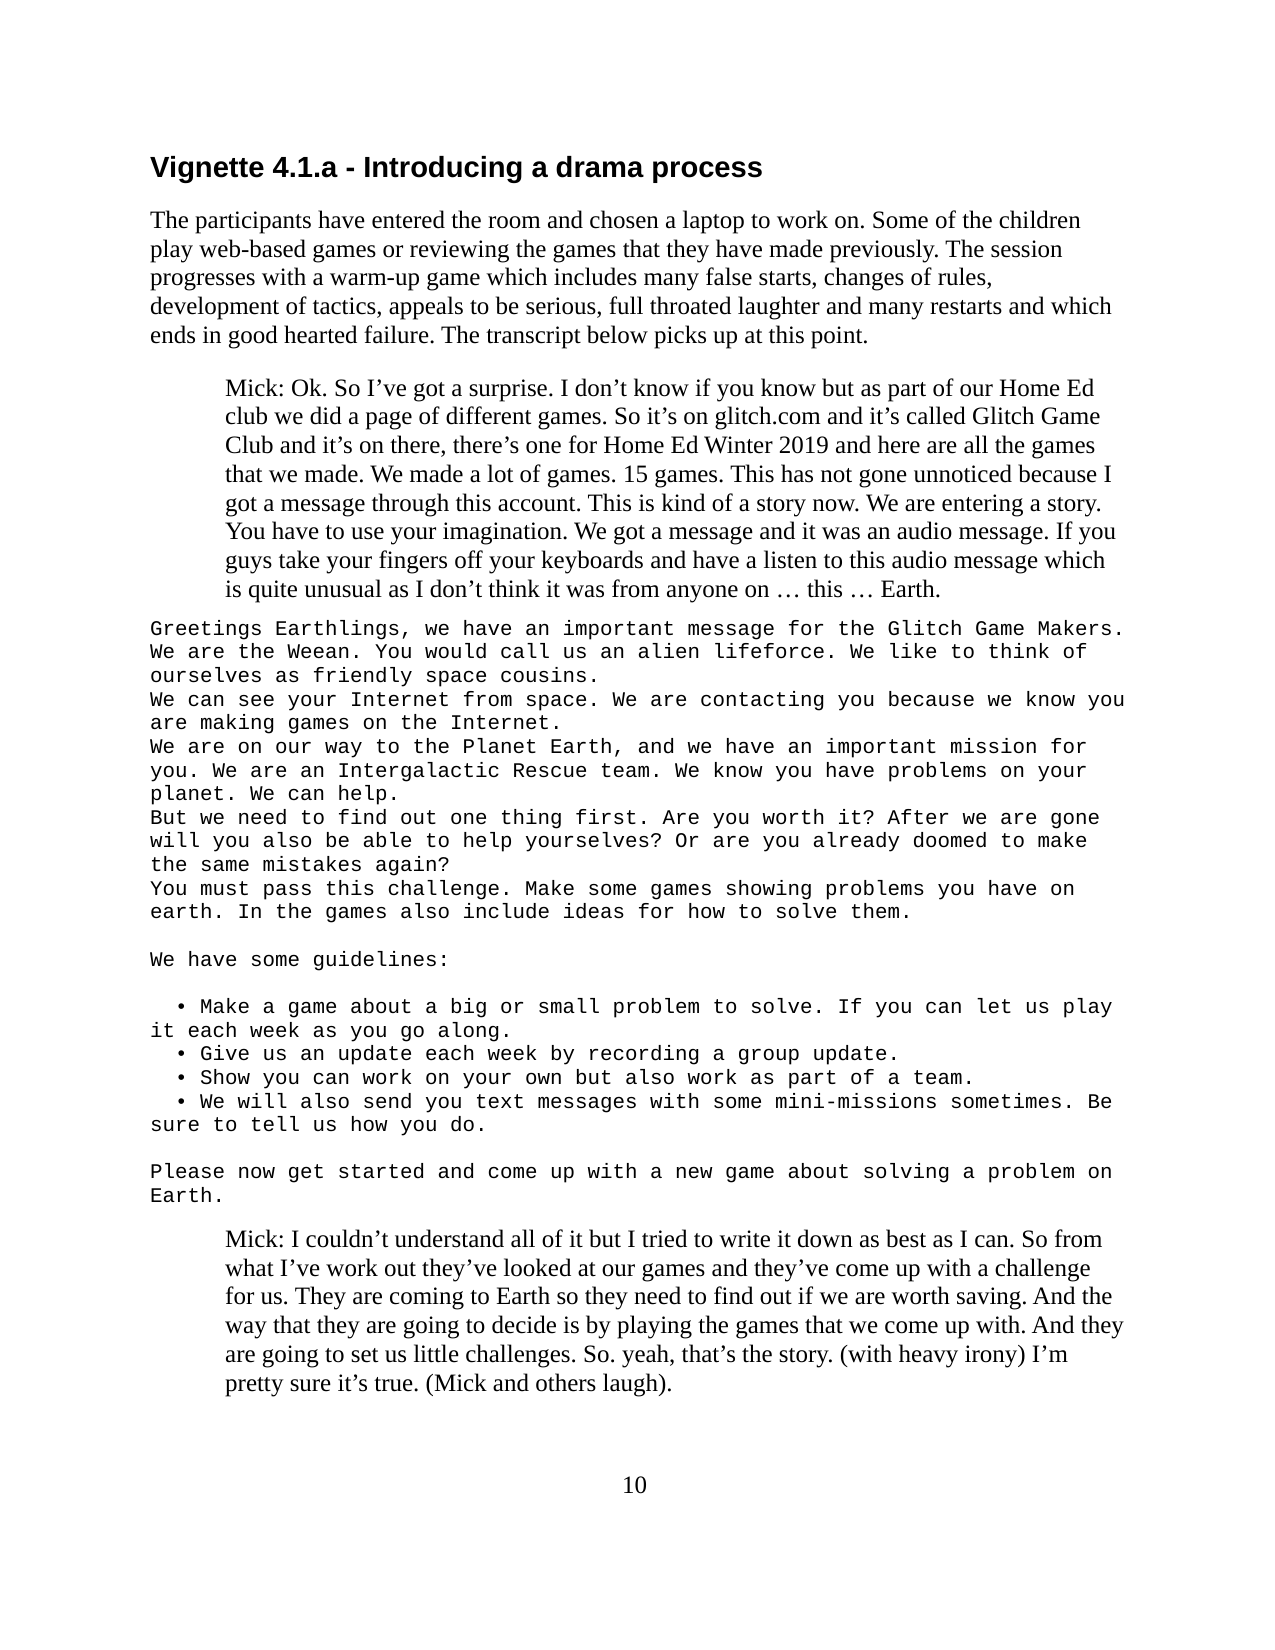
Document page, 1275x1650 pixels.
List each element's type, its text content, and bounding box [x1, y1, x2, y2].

text • We will also send you text messages with some mini-missions sometimes. Be sure to tell us how you do. [150, 1091, 1125, 1138]
text Greetings Earthlings, we have an important message for the Glitch Game Makers. [150, 618, 1125, 641]
text We are on our way to the Planet Earth, and we have an important mission for you. We are an Intergalactic Rescue team. We know you have problems on your planet. We can help. [150, 736, 1125, 807]
text But we need to find out one thing first. Are you worth it? After we are gone will you also be able to help yourselves? Or are you already doomed to make the same mistakes again? [150, 807, 1125, 878]
text Mick: I couldn’t understand all of it but I tried to write it down as best as I can. So from what I’ve work out they’ve looked at our games and they’ve come up with a challenge for us. They are coming to Earth so they need to find out if we are worth saving. And the way that they are going to decide is by playing the games that we come up with. And they are going to set us little challenges. So. yeah, that’s the story. (with heavy irony) I’m pretty sure it’s true. (Mick and others laugh). [225, 1224, 1125, 1396]
subtitle Vignette 4.1.a - Introducing a drama process [150, 150, 1125, 183]
text Please now get started and come up with a new game about solving a problem on Earth. [150, 1162, 1125, 1209]
text • Make a game about a big or small problem to solve. If you can let us play it each week as you go along. [150, 996, 1125, 1043]
text Mick: Ok. So I’ve got a surprise. I don’t know if you know but as part of our Home Ed club we did a page of different games. So it’s on glitch.com and it’s called Glitch Game Club and it’s on there, there’s one for Home Ed Winter 2019 and here are all the games that we made. We made a lot of games. 15 games. This has not gone unnoticed because I got a message through this account. This is kind of a story now. We are entering a story. You have to use your imagination. We got a message and it was an audio message. If you guys take your fingers off your keyboards and have a listen to this audio message which is quite unusual as I don’t think it was from anyone on … this … Earth. [225, 373, 1125, 603]
text • Show you can work on your own but also work as part of a team. [150, 1067, 1125, 1091]
text The participants have entered the room and chosen a laptop to work on. Some of the children play web-based games or reviewing the games that they have made previously. The session progresses with a warm-up game which includes many false starts, changes of rules, development of tactics, appeals to be serious, full throated laughter and many restarts and which ends in good hearted failure. The transcript below picks up at this point. [150, 205, 1125, 349]
text We are the Weean. You would call us an alien lifeforce. We like to think of ourselves as friendly space cousins. [150, 641, 1125, 689]
text We have some guidelines: [150, 949, 1125, 972]
text We can see your Internet from space. We are contacting you because we know you are making games on the Internet. [150, 689, 1125, 736]
text • Give us an update each week by recording a group update. [150, 1043, 1125, 1067]
text You must pass this challenge. Make some games showing problems you have on earth. In the games also include ideas for how to solve them. [150, 878, 1125, 925]
